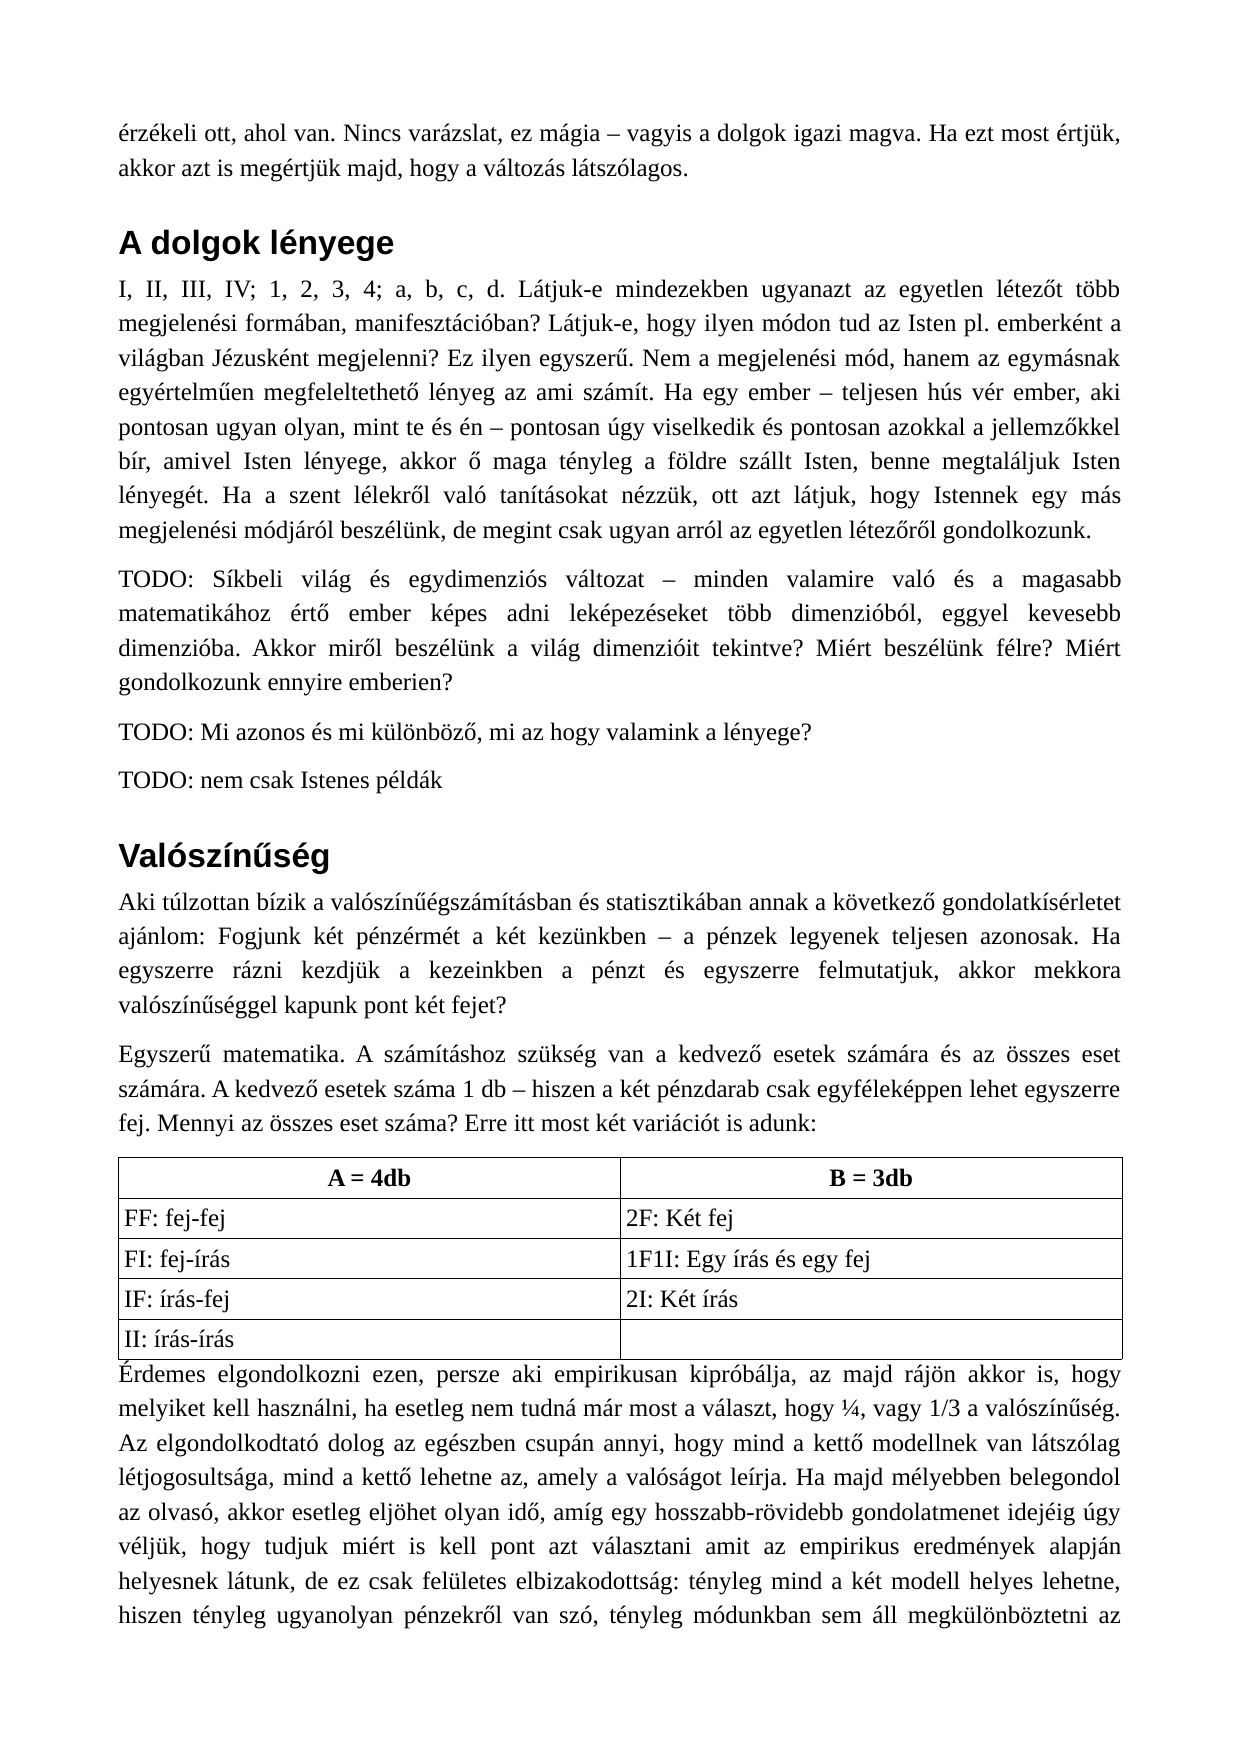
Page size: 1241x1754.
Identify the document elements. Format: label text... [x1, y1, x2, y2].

subtitle A dolgok lényege [118, 222, 1122, 261]
table_header A = 4db [119, 1158, 620, 1197]
table_cell 2F: Két fej [621, 1199, 1122, 1238]
text TODO: Síkbeli világ és egydimenziós változat – minden valamire való és a magasabb matematikához értő ember képes adni leképezéseket több dimenzióból, eggyel kevesebb dimenzióba. Akkor miről beszélünk a világ dimenzióit tekintve? Miért beszélünk félre? Miért gondolkozunk ennyire emberien? [118, 564, 1122, 696]
table_header B = 3db [621, 1158, 1122, 1197]
table_cell [621, 1320, 1122, 1359]
table_cell FF: fej-fej [119, 1199, 620, 1238]
text érzékeli ott, ahol van. Nincs varázslat, ez mágia – vagyis a dolgok igazi magva. Ha ezt most értjük, akkor azt is megértjük majd, hogy a változás látszólagos. [118, 118, 1122, 181]
table_cell 1F1I: Egy írás és egy fej [621, 1239, 1122, 1278]
text Aki túlzottan bízik a valószínűégszámításban és statisztikában annak a következő gondolatkísérletet ajánlom: Fogjunk két pénzérmét a két kezünkben – a pénzek legyenek teljesen azonosak. Ha egyszerre rázni kezdjük a kezeinkben a pénzt és egyszerre felmutatjuk, akkor mekkora valószínűséggel kapunk pont két fejet? [118, 887, 1122, 1019]
subtitle Valószínűség [118, 836, 1122, 874]
text Érdemes elgondolkozni ezen, persze aki empirikusan kipróbálja, az majd rájön akkor is, hogy melyiket kell használni, ha esetleg nem tudná már most a választ, hogy ¼, vagy 1/3 a valószínűség. Az elgondolkodtató dolog az egészben csupán annyi, hogy mind a kettő modellnek van látszólag létjogosultsága, mind a kettő lehetne az, amely a valóságot leírja. Ha majd mélyebben belegondol az olvasó, akkor esetleg eljöhet olyan idő, amíg egy hosszabb-rövidebb gondolatmenet idejéig úgy véljük, hogy tudjuk miért is kell pont azt választani amit az empirikus eredmények alapján helyesnek látunk, de ez csak felületes elbizakodottság: tényleg mind a két modell helyes lehetne, hiszen tényleg ugyanolyan pénzekről van szó, tényleg módunkban sem áll megkülönböztetni az [118, 1360, 1122, 1629]
text Egyszerű matematika. A számításhoz szükség van a kedvező esetek számára és az összes eset számára. A kedvező esetek száma 1 db – hiszen a két pénzdarab csak egyféleképpen lehet egyszerre fej. Mennyi az összes eset száma? Erre itt most két variációt is adunk: [118, 1039, 1122, 1137]
table_cell FI: fej-írás [119, 1239, 620, 1278]
table_cell II: írás-írás [119, 1320, 620, 1359]
text TODO: Mi azonos és mi különböző, mi az hogy valamink a lényege? [118, 717, 1122, 745]
table_cell IF: írás-fej [119, 1279, 620, 1318]
text TODO: nem csak Istenes példák [118, 766, 1122, 794]
text I, II, III, IV; 1, 2, 3, 4; a, b, c, d. Látjuk-e mindezekben ugyanazt az egyetlen létezőt több megjelenési formában, manifesztációban? Látjuk-e, hogy ilyen módon tud az Isten pl. emberként a világban Jézusként megjelenni? Ez ilyen egyszerű. Nem a megjelenési mód, hanem az egymásnak egyértelműen megfeleltethető lényeg az ami számít. Ha egy ember – teljesen hús vér ember, aki pontosan ugyan olyan, mint te és én – pontosan úgy viselkedik és pontosan azokkal a jellemzőkkel bír, amivel Isten lényege, akkor ő maga tényleg a földre szállt Isten, benne megtaláljuk Isten lényegét. Ha a szent lélekről való tanításokat nézzük, ott azt látjuk, hogy Istennek egy más megjelenési módjáról beszélünk, de megint csak ugyan arról az egyetlen létezőről gondolkozunk. [118, 274, 1122, 544]
table_cell 2I: Két írás [621, 1279, 1122, 1318]
